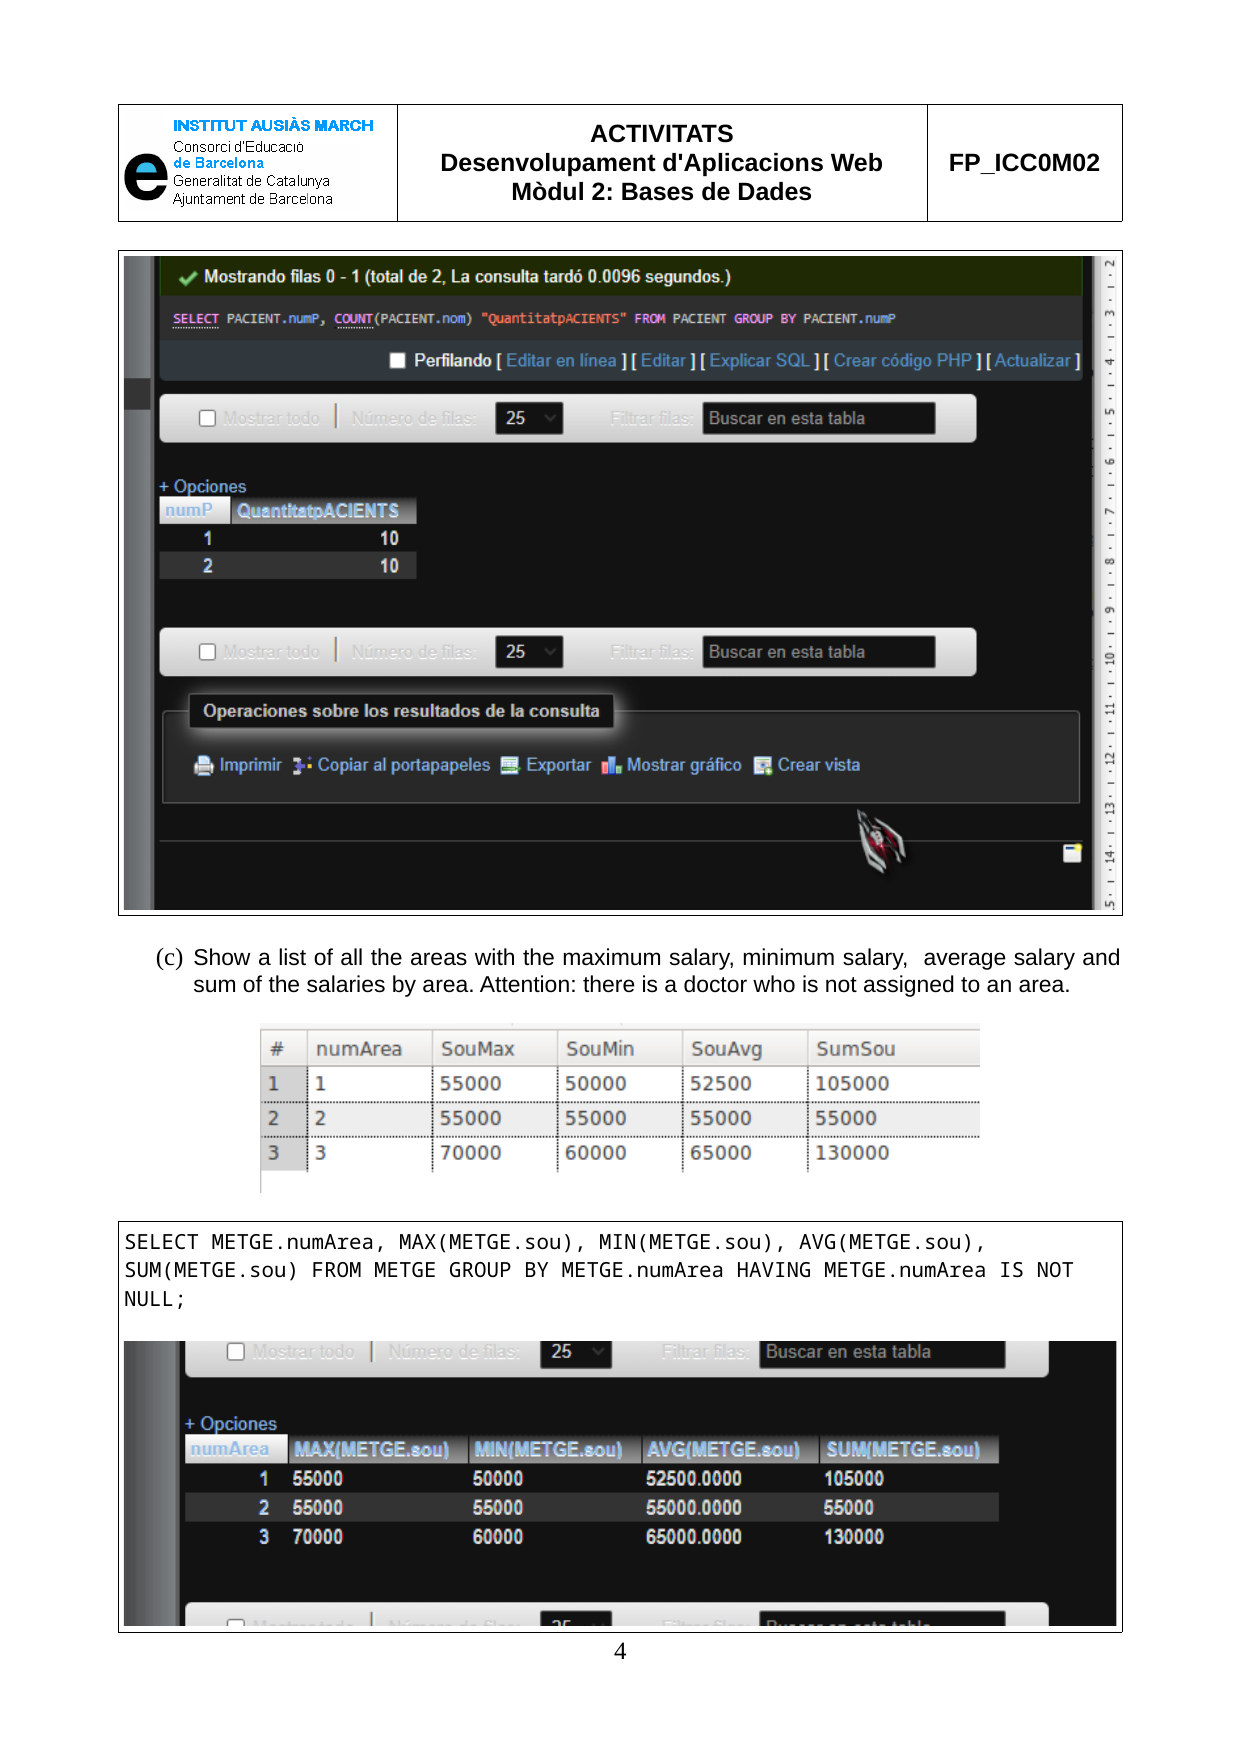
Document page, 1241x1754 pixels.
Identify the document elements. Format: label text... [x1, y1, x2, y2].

table_header SELECT METGE.numArea, MAX(METGE.sou), MIN(METGE.sou), AVG(METGE.sou), SUM(METGE.sou) FROM METGE GROUP BY METGE.numArea HAVING METGE.numArea IS NOT NULL; [119, 1222, 1122, 1632]
table_header [119, 251, 1122, 915]
list Show a list of all the areas with the maximum salary, minimum salary, average salary and sum of the salaries by area. Attention: there is a doctor who is not assigned to an area. [156, 942, 1122, 997]
